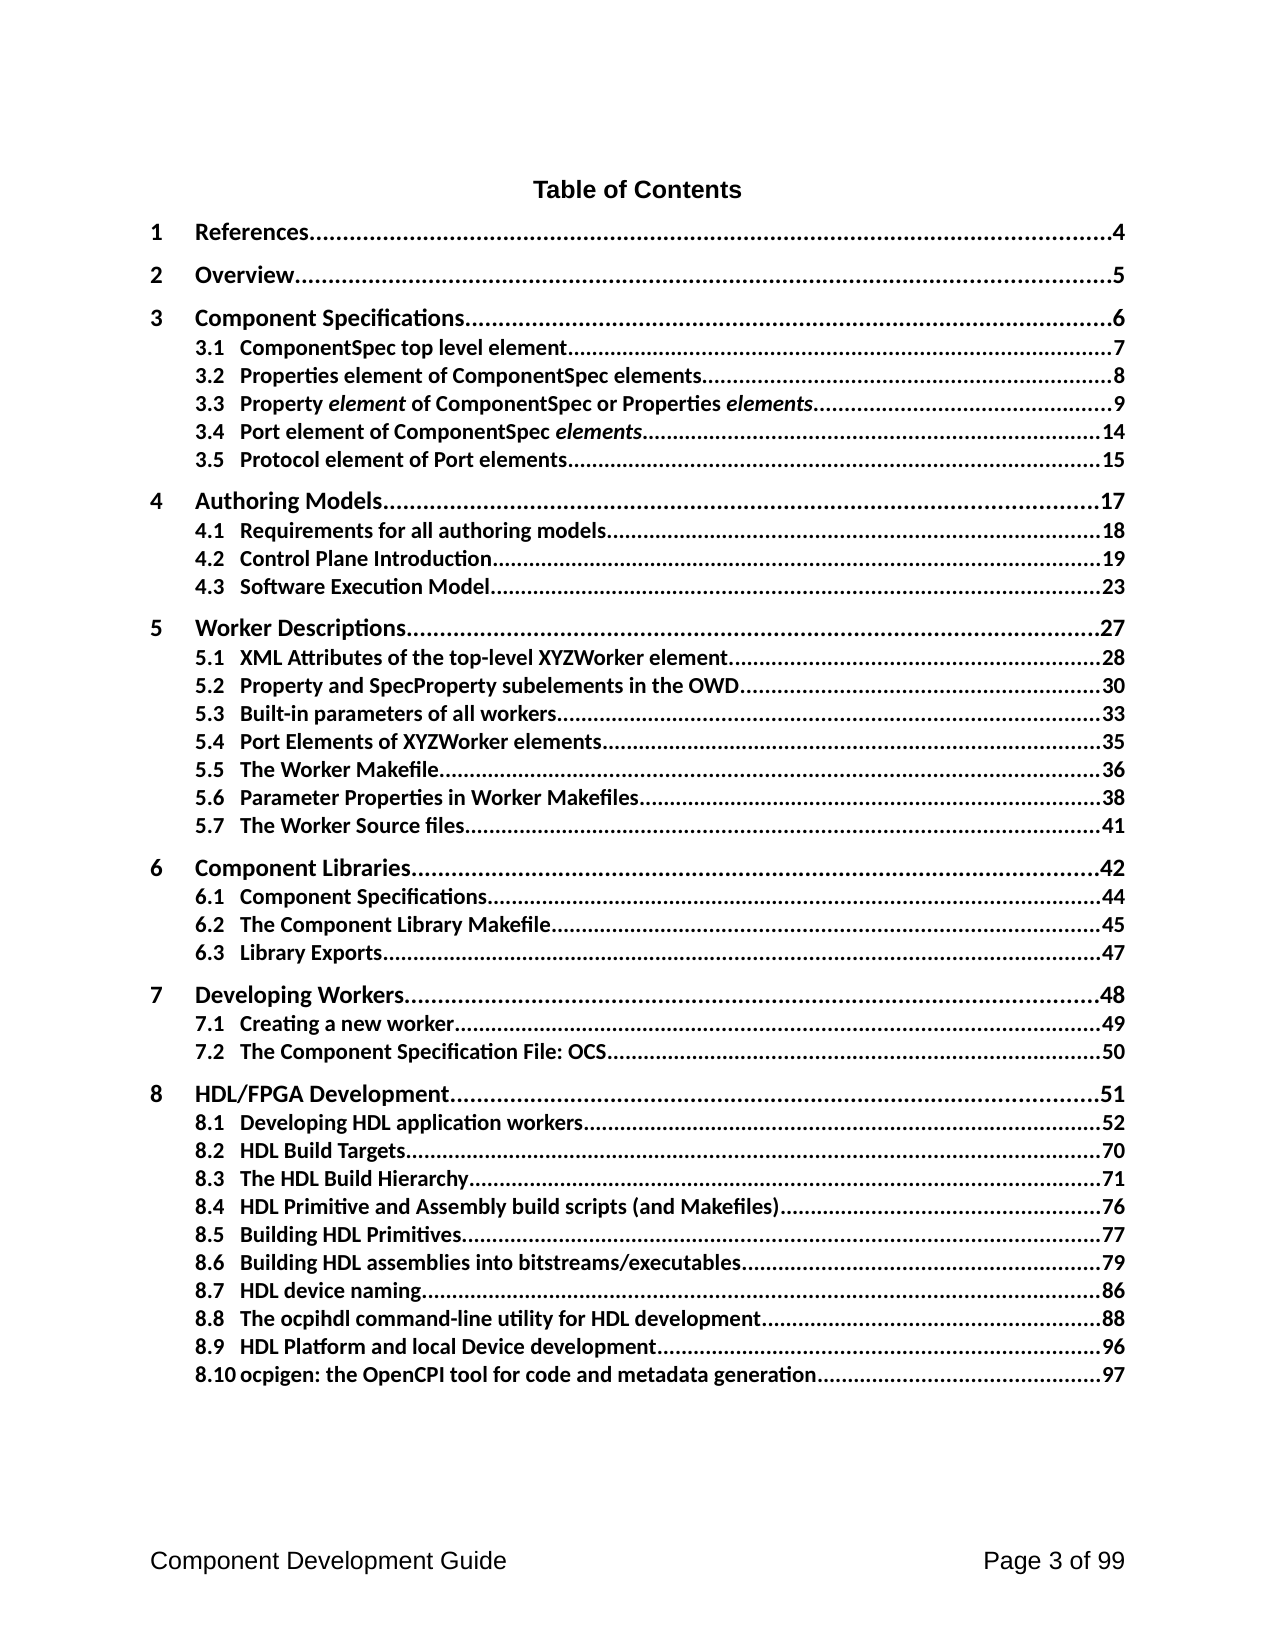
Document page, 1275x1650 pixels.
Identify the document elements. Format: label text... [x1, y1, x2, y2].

text 3.2 Properties element of ComponentSpec elements 8 [175, 361, 1125, 389]
text 3 Component Specifications 6 [150, 302, 1125, 333]
text 5.3 Built-in parameters of all workers 33 [175, 699, 1125, 727]
text 8.4 HDL Primitive and Assembly build scripts (and Makefiles) 76 [175, 1192, 1125, 1220]
text 8.6 Building HDL assemblies into bitstreams/executables 79 [175, 1248, 1125, 1276]
subtitle Table of Contents [150, 175, 1125, 204]
text 4.3 Software Execution Model 23 [175, 572, 1125, 600]
text 5.2 Property and SpecProperty subelements in the OWD 30 [175, 671, 1125, 699]
text 4.2 Control Plane Introduction 19 [175, 544, 1125, 572]
text 4 Authoring Models 17 [150, 485, 1125, 516]
text 3.3 Property element of ComponentSpec or Properties elements 9 [175, 389, 1125, 417]
text 8.2 HDL Build Targets 70 [175, 1136, 1125, 1164]
text 3.5 Protocol element of Port elements 15 [175, 445, 1125, 473]
text 8 HDL/FPGA Development 51 [150, 1078, 1125, 1108]
text 8.5 Building HDL Primitives 77 [175, 1220, 1125, 1248]
text 6.2 The Component Library Makefile 45 [175, 910, 1125, 938]
text 7 Developing Workers 48 [150, 979, 1125, 1009]
text 8.1 Developing HDL application workers 52 [175, 1108, 1125, 1136]
text 3.1 ComponentSpec top level element 7 [175, 333, 1125, 361]
text 2 Overview 5 [150, 259, 1125, 290]
text 6.1 Component Specifications 44 [175, 882, 1125, 910]
text 7.2 The Component Specification File: OCS 50 [175, 1037, 1125, 1065]
text 7.1 Creating a new worker 49 [175, 1009, 1125, 1037]
text 8.9 HDL Platform and local Device development 96 [175, 1332, 1125, 1361]
text 5.7 The Worker Source files 41 [175, 811, 1125, 839]
text 5.1 XML Attributes of the top-level XYZWorker element. 28 [175, 643, 1125, 671]
text 5.6 Parameter Properties in Worker Makefiles 38 [175, 783, 1125, 811]
text 6 Component Libraries 42 [150, 852, 1125, 882]
text 5.4 Port Elements of XYZWorker elements 35 [175, 727, 1125, 755]
text 8.3 The HDL Build Hierarchy 71 [175, 1164, 1125, 1192]
text 6.3 Library Exports 47 [175, 938, 1125, 966]
text 8.8 The ocpihdl command-line utility for HDL development 88 [175, 1304, 1125, 1332]
text 3.4 Port element of ComponentSpec elements 14 [175, 417, 1125, 445]
text 1 References 4 [150, 216, 1125, 247]
text 8.10 ocpigen: the OpenCPI tool for code and metadata generation 97 [175, 1361, 1125, 1388]
text 5 Worker Descriptions 27 [150, 612, 1125, 643]
text 5.5 The Worker Makefile 36 [175, 755, 1125, 783]
text 8.7 HDL device naming 86 [175, 1276, 1125, 1304]
text 4.1 Requirements for all authoring models 18 [175, 516, 1125, 544]
